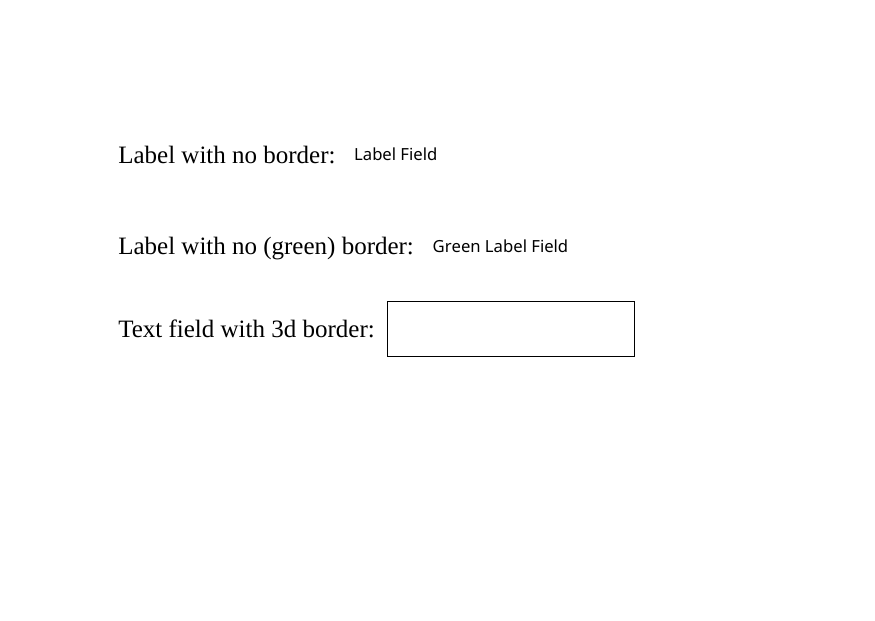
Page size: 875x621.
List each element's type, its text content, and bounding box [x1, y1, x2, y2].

text Label with no (green) border: [118, 219, 756, 272]
text Label with no border: [118, 118, 756, 190]
text Text field with 3d border: [118, 301, 387, 356]
text [635, 301, 756, 356]
